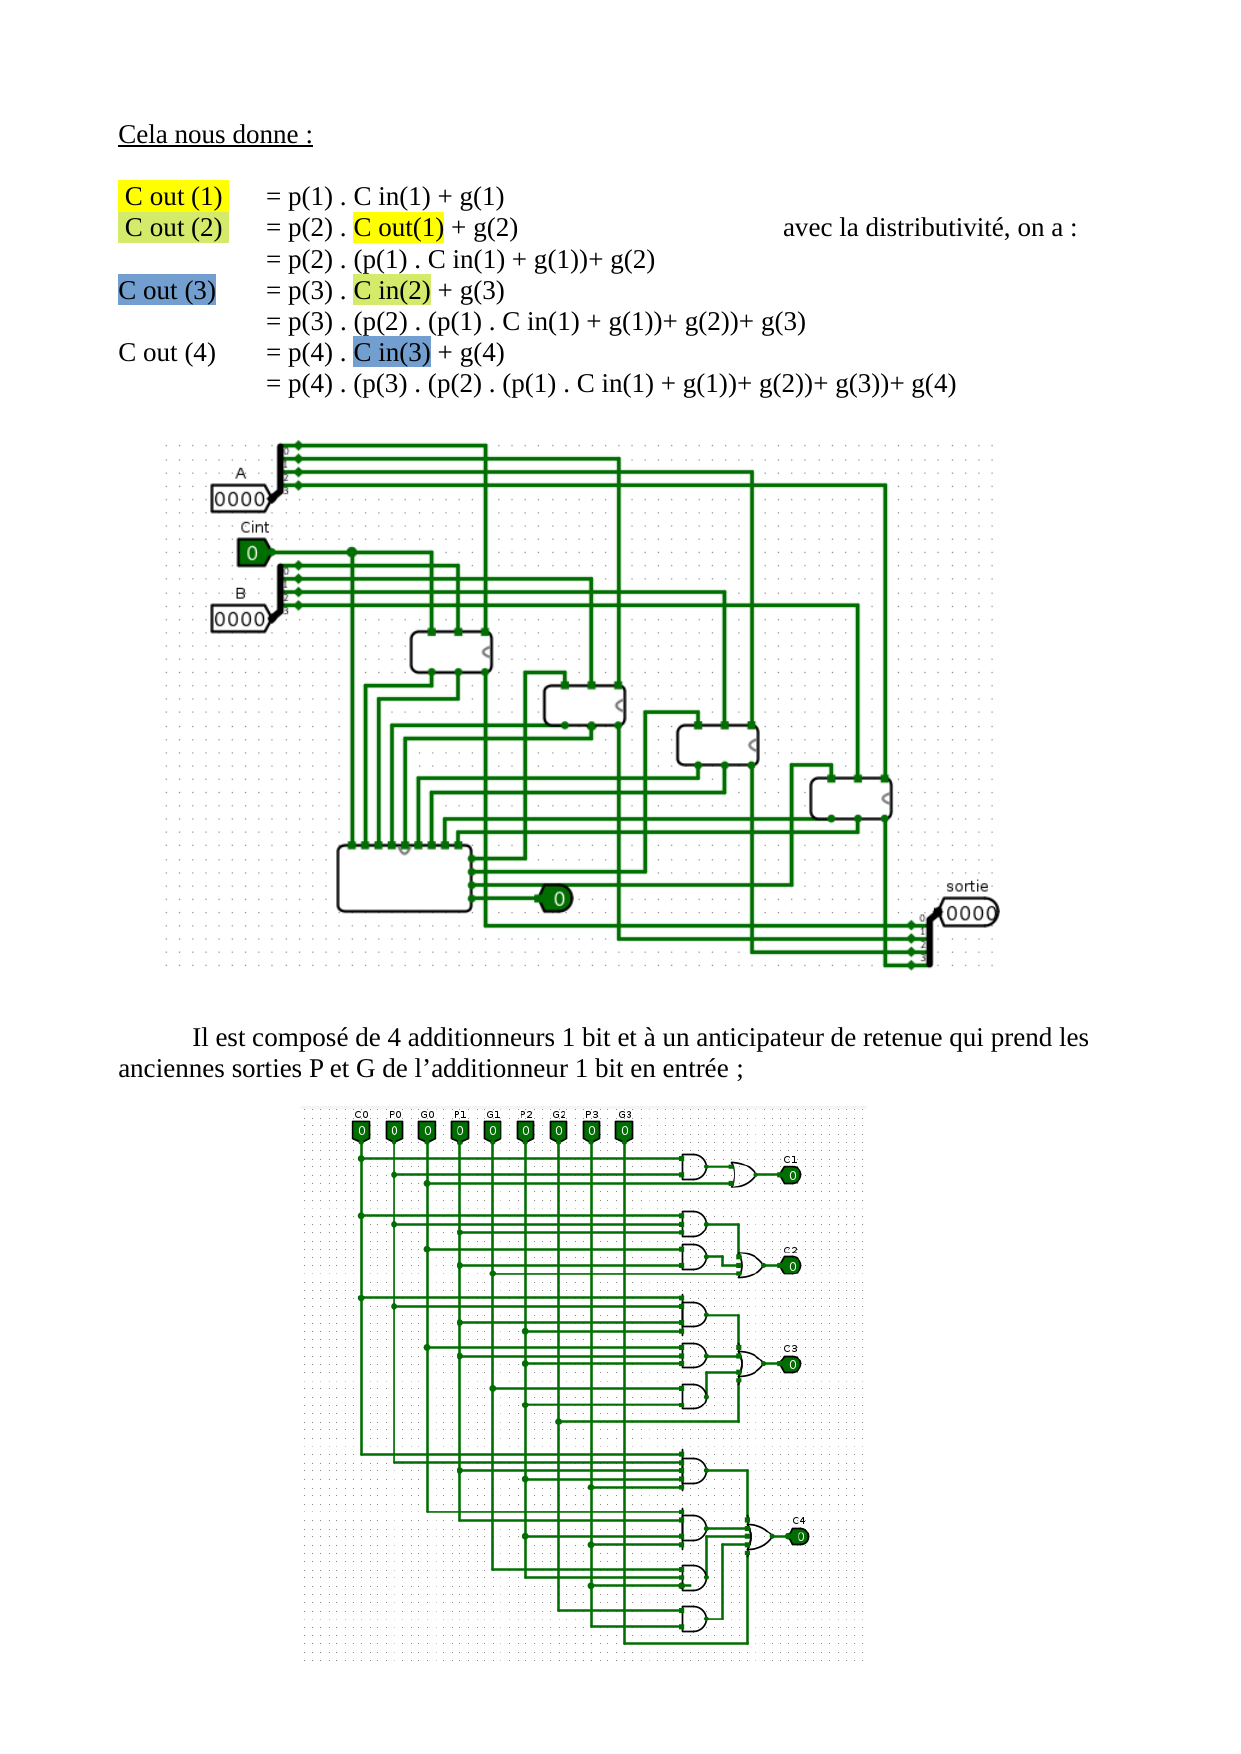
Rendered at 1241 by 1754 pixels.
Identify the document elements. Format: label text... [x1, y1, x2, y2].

text C out (4) = p(4) . C in(3) + g(4) [118, 336, 1122, 367]
picture [300, 1106, 867, 1664]
text Cela nous donne : [118, 118, 1122, 149]
text Il est composé de 4 additionneurs 1 bit et à un anticipateur de retenue qui prend les anciennes sorties P et G de l’additionneur 1 bit en entrée ; [118, 1021, 1122, 1084]
text C out (2) = p(2) . C out(1) + g(2) avec la distributivité, on a : [118, 212, 1122, 243]
text = p(2) . (p(1) . C in(1) + g(1))+ g(2) [118, 243, 1122, 274]
picture [165, 433, 1000, 976]
text = p(4) . (p(3) . (p(2) . (p(1) . C in(1) + g(1))+ g(2))+ g(3))+ g(4) [118, 367, 1122, 398]
text C out (1) = p(1) . C in(1) + g(1) [118, 180, 1122, 212]
text C out (3) = p(3) . C in(2) + g(3) [118, 274, 1122, 305]
text = p(3) . (p(2) . (p(1) . C in(1) + g(1))+ g(2))+ g(3) [118, 305, 1122, 336]
